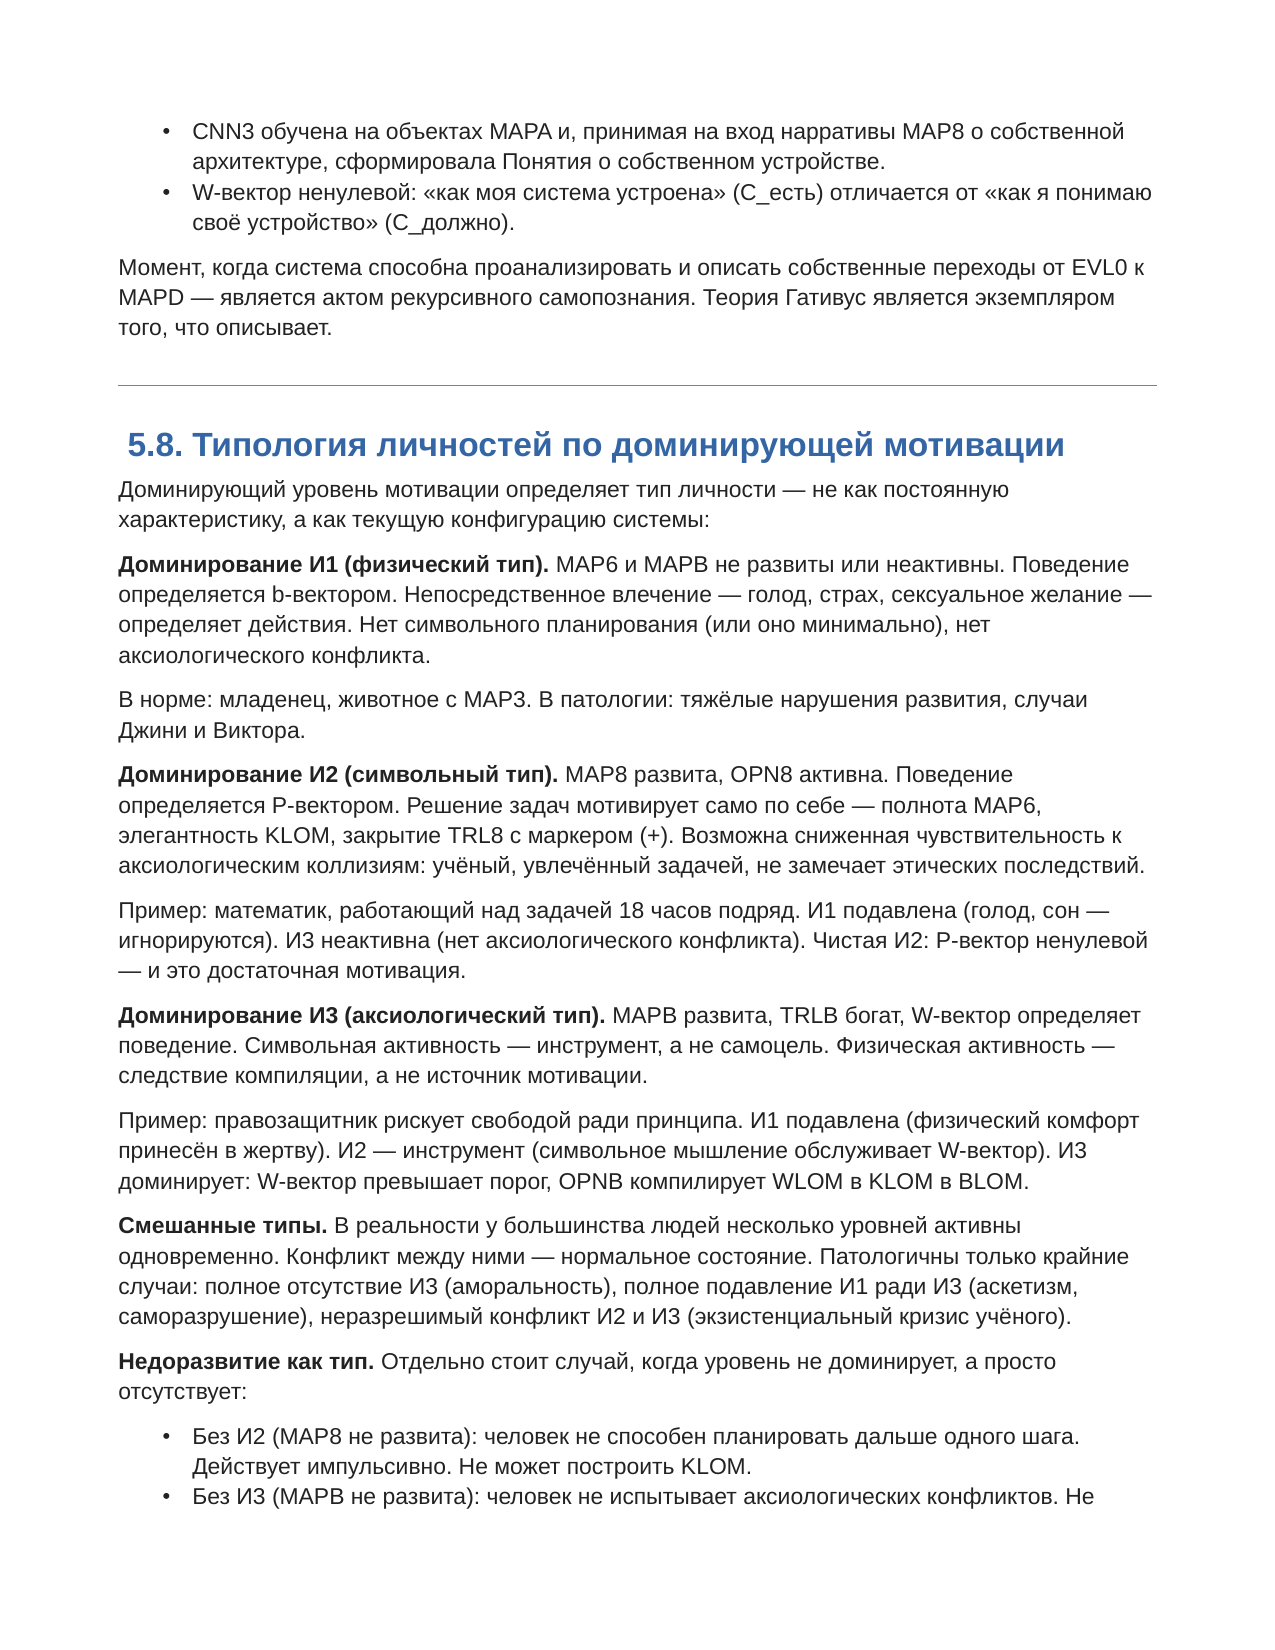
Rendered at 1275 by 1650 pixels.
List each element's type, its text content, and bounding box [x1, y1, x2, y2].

text Доминирующий уровень мотивации определяет тип личности — не как постоянную характеристику, а как текущую конфигурацию системы: [118, 476, 1157, 532]
text Смешанные типы. В реальности у большинства людей несколько уровней активны одновременно. Конфликт между ними — нормальное состояние. Патологичны только крайние случаи: полное отсутствие И3 (аморальность), полное подавление И1 ради И3 (аскетизм, саморазрушение), неразрешимый конфликт И2 и И3 (экзистенциальный кризис учёного). [118, 1212, 1157, 1329]
text В норме: младенец, животное с MAP3. В патологии: тяжёлые нарушения развития, случаи Джини и Виктора. [118, 686, 1157, 743]
list W-вектор ненулевой: «как моя система устроена» (C_есть) отличается от «как я понимаю своё устройство» (C_должно). [162, 178, 1157, 235]
subtitle Типология личностей по доминирующей мотивации [118, 425, 1157, 463]
text Доминирование И3 (аксиологический тип). MAPB развита, TRLB богат, W-вектор определяет поведение. Символьная активность — инструмент, а не самоцель. Физическая активность — следствие компиляции, а не источник мотивации. [118, 1002, 1157, 1089]
text Момент, когда система способна проанализировать и описать собственные переходы от EVL0 к MAPD — является актом рекурсивного самопознания. Теория Гативус является экземпляром того, что описывает. [118, 253, 1157, 340]
text Доминирование И1 (физический тип). MAP6 и MAPB не развиты или неактивны. Поведение определяется b-вектором. Непосредственное влечение — голод, страх, сексуальное желание — определяет действия. Нет символьного планирования (или оно минимально), нет аксиологического конфликта. [118, 551, 1157, 668]
list Без И2 (MAP8 не развита): человек не способен планировать дальше одного шага. Действует импульсивно. Не может построить KLOM. [162, 1423, 1157, 1479]
text Пример: правозащитник рискует свободой ради принципа. И1 подавлена (физический комфорт принесён в жертву). И2 — инструмент (символьное мышление обслуживает W-вектор). И3 доминирует: W-вектор превышает порог, OPNB компилирует WLOM в KLOM в BLOM. [118, 1107, 1157, 1194]
list CNN3 обучена на объектах MAPA и, принимая на вход нарративы MAP8 о собственной архитектуре, сформировала Понятия о собственном устройстве. [162, 118, 1157, 175]
text Доминирование И2 (символьный тип). MAP8 развита, OPN8 активна. Поведение определяется P-вектором. Решение задач мотивирует само по себе — полнота MAP6, элегантность KLOM, закрытие TRL8 с маркером (+). Возможна сниженная чувствительность к аксиологическим коллизиям: учёный, увлечённый задачей, не замечает этических последствий. [118, 761, 1157, 878]
text Недоразвитие как тип. Отдельно стоит случай, когда уровень не доминирует, а просто отсутствует: [118, 1348, 1157, 1404]
list Без И3 (MAPB не развита): человек не испытывает аксиологических конфликтов. Не [162, 1483, 1157, 1509]
text Пример: математик, работающий над задачей 18 часов подряд. И1 подавлена (голод, сон — игнорируются). И3 неактивна (нет аксиологического конфликта). Чистая И2: P-вектор ненулевой — и это достаточная мотивация. [118, 897, 1157, 983]
